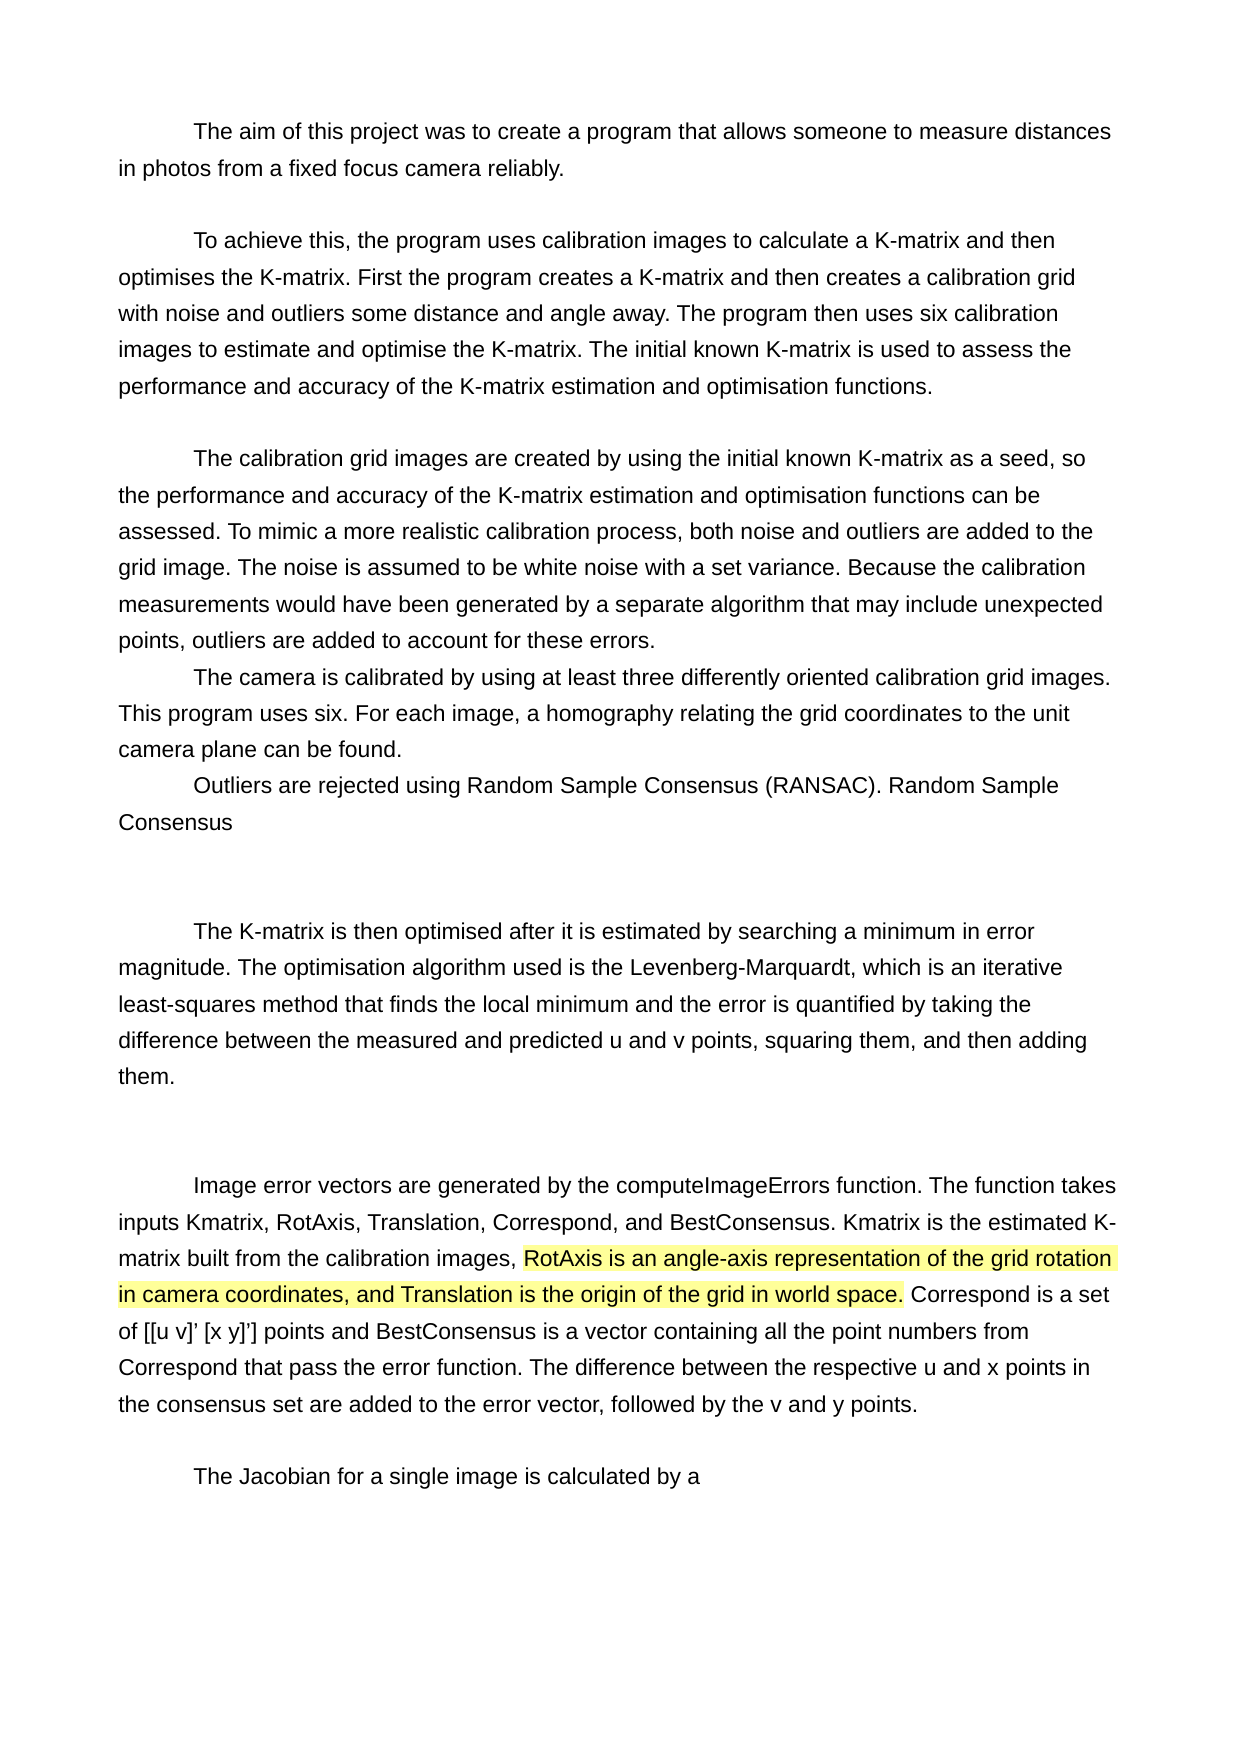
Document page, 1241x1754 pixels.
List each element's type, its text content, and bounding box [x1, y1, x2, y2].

text To achieve this, the program uses calibration images to calculate a K-matrix and then optimises the K-matrix. First the program creates a K-matrix and then creates a calibration grid with noise and outliers some distance and angle away. The program then uses six calibration images to estimate and optimise the K-matrix. The initial known K-matrix is used to assess the performance and accuracy of the K-matrix estimation and optimisation functions. [118, 227, 1122, 399]
text The aim of this project was to create a program that allows someone to measure distances in photos from a fixed focus camera reliably. [118, 118, 1122, 181]
text Image error vectors are generated by the computeImageErrors function. The function takes inputs Kmatrix, RotAxis, Translation, Correspond, and BestConsensus. Kmatrix is the estimated K-matrix built from the calibration images, RotAxis is an angle-axis representation of the grid rotation in camera coordinates, and Translation is the origin of the grid in world space. Correspond is a set of [[u v]’ [x y]’] points and BestConsensus is a vector containing all the point numbers from Correspond that pass the error function. The difference between the respective u and x points in the consensus set are added to the error vector, followed by the v and y points. [118, 1172, 1122, 1417]
text The Jacobian for a single image is calculated by a [118, 1463, 1122, 1489]
text Outliers are rejected using Random Sample Consensus (RANSAC). Random Sample Consensus [118, 772, 1122, 835]
text The K-matrix is then optimised after it is estimated by searching a minimum in error magnitude. The optimisation algorithm used is the Levenberg-Marquardt, which is an iterative least-squares method that finds the local minimum and the error is quantified by taking the difference between the measured and predicted u and v points, squaring them, and then adding them. [118, 918, 1122, 1090]
text The camera is calibrated by using at least three differently oriented calibration grid images. This program uses six. For each image, a homography relating the grid coordinates to the unit camera plane can be found. [118, 663, 1122, 762]
text The calibration grid images are created by using the initial known K-matrix as a seed, so the performance and accuracy of the K-matrix estimation and optimisation functions can be assessed. To mimic a more realistic calibration process, both noise and outliers are added to the grid image. The noise is assumed to be white noise with a set variance. Because the calibration measurements would have been generated by a separate algorithm that may include unexpected points, outliers are added to account for these errors. [118, 445, 1122, 653]
